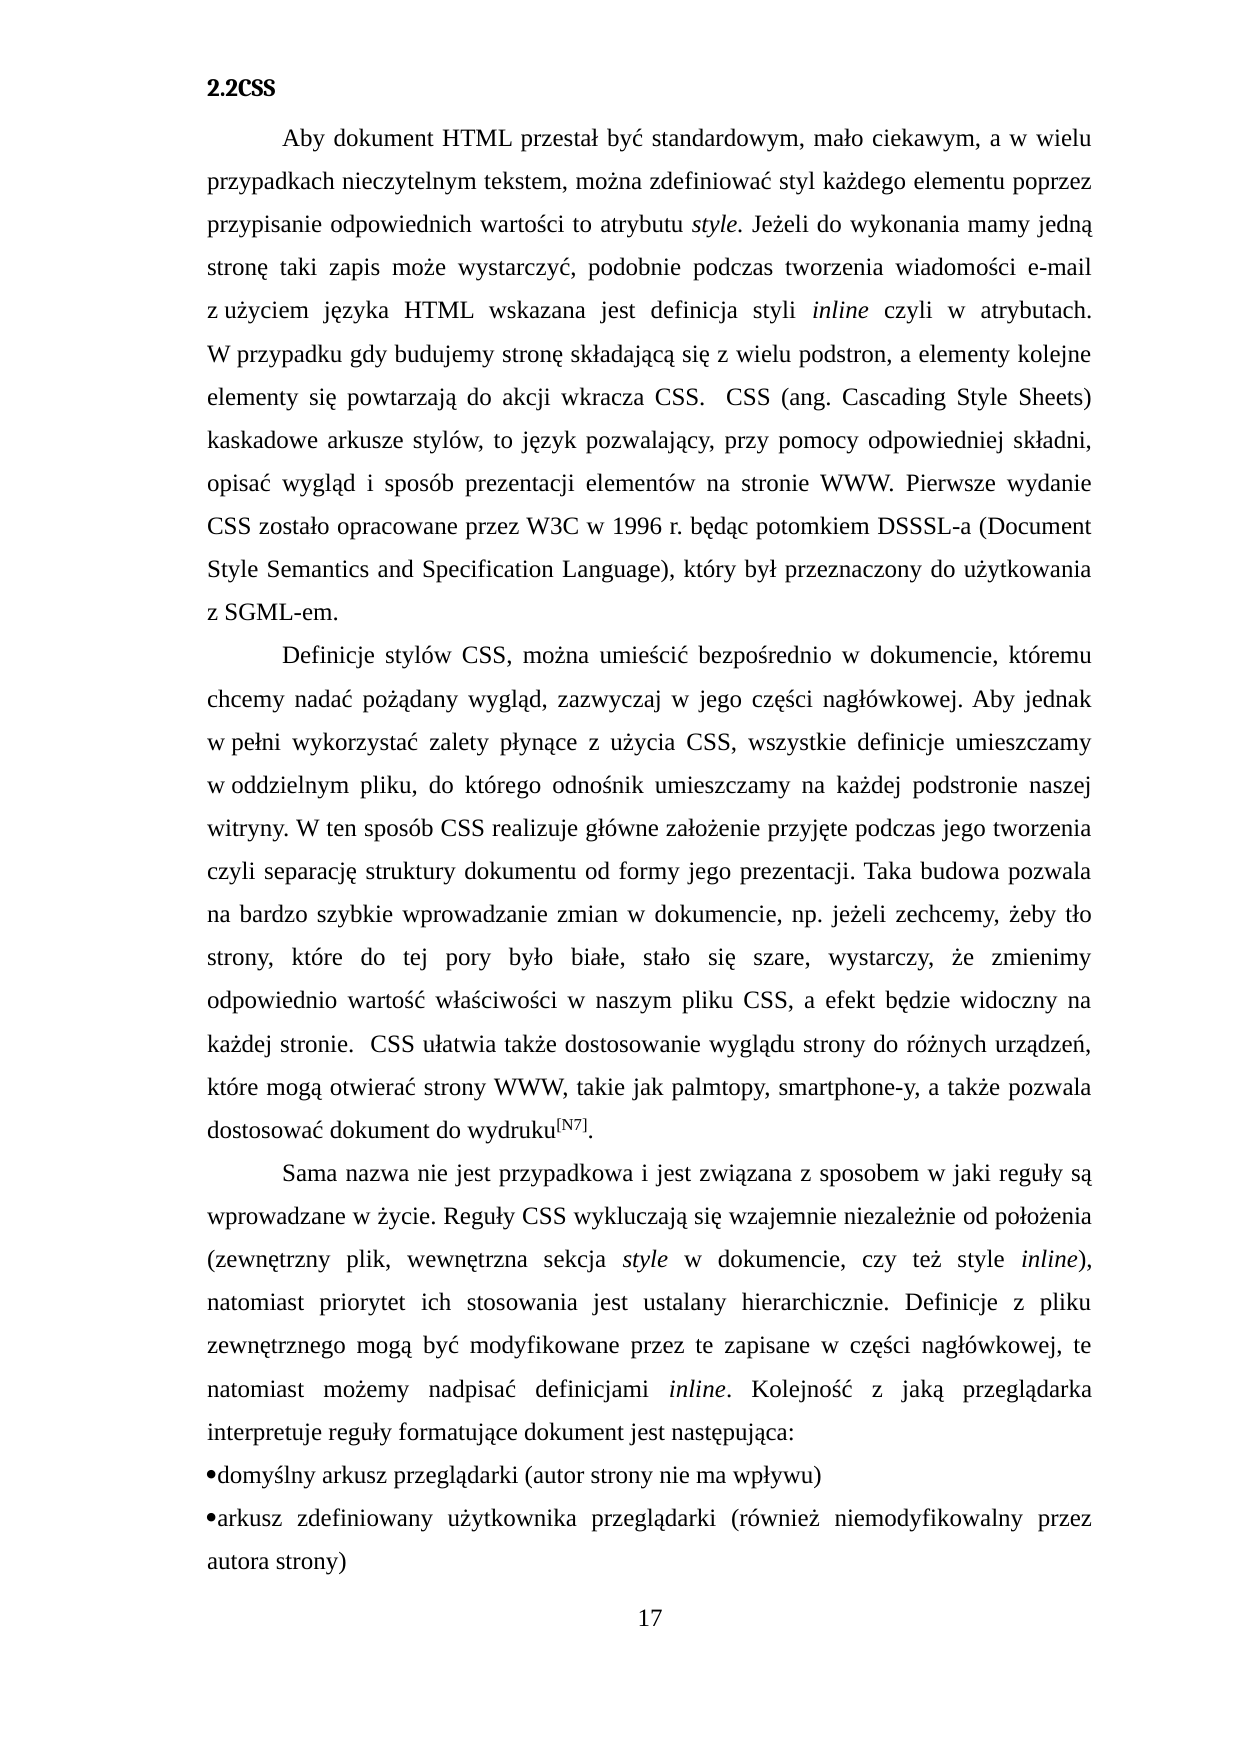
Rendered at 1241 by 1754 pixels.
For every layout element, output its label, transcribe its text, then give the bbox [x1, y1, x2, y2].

text Definicje stylów CSS, można umieścić bezpośrednio w dokumencie, któremu chcemy nadać pożądany wygląd, zazwyczaj w jego części nagłówkowej. Aby jednak w pełni wykorzystać zalety płynące z użycia CSS, wszystkie definicje umieszczamy w oddzielnym pliku, do którego odnośnik umieszczamy na każdej podstronie naszej witryny. W ten sposób CSS realizuje główne założenie przyjęte podczas jego tworzenia czyli separację struktury dokumentu od formy jego prezentacji. Taka budowa pozwala na bardzo szybkie wprowadzanie zmian w dokumencie, np. jeżeli zechcemy, żeby tło strony, które do tej pory było białe, stało się szare, wystarczy, że zmienimy odpowiednio wartość właściwości w naszym pliku CSS, a efekt będzie widoczny na każdej stronie. CSS ułatwia także dostosowanie wyglądu strony do różnych urządzeń, które mogą otwierać strony WWW, takie jak palmtopy, smartphone-y, a także pozwala dostosować dokument do wydruku[N7]. [207, 641, 1092, 1144]
text Sama nazwa nie jest przypadkowa i jest związana z sposobem w jaki reguły są wprowadzane w życie. Reguły CSS wykluczają się wzajemnie niezależnie od położenia (zewnętrzny plik, wewnętrzna sekcja style w dokumencie, czy też style inline), natomiast priorytet ich stosowania jest ustalany hierarchicznie. Definicje z pliku zewnętrznego mogą być modyfikowane przez te zapisane w części nagłówkowej, te natomiast możemy nadpisać definicjami inline. Kolejność z jaką przeglądarka interpretuje reguły formatujące dokument jest następująca: [207, 1158, 1092, 1446]
list CSS [207, 74, 1092, 102]
text Aby dokument HTML przestał być standardowym, mało ciekawym, a w wielu przypadkach nieczytelnym tekstem, można zdefiniować styl każdego elementu poprzez przypisanie odpowiednich wartości to atrybutu style. Jeżeli do wykonania mamy jedną stronę taki zapis może wystarczyć, podobnie podczas tworzenia wiadomości e-mail z użyciem języka HTML wskazana jest definicja styli inline czyli w atrybutach. W przypadku gdy budujemy stronę składającą się z wielu podstron, a elementy kolejne elementy się powtarzają do akcji wkracza CSS. CSS (ang. Cascading Style Sheets) kaskadowe arkusze stylów, to język pozwalający, przy pomocy odpowiedniej składni, opisać wygląd i sposób prezentacji elementów na stronie WWW. Pierwsze wydanie CSS zostało opracowane przez W3C w 1996 r. będąc potomkiem DSSSL-a (Document Style Semantics and Specification Language), który był przeznaczony do użytkowania z SGML-em. [207, 123, 1092, 626]
list arkusz zdefiniowany użytkownika przeglądarki (również niemodyfikowalny przez autora strony) [207, 1503, 1092, 1575]
list domyślny arkusz przeglądarki (autor strony nie ma wpływu) [207, 1460, 1092, 1489]
